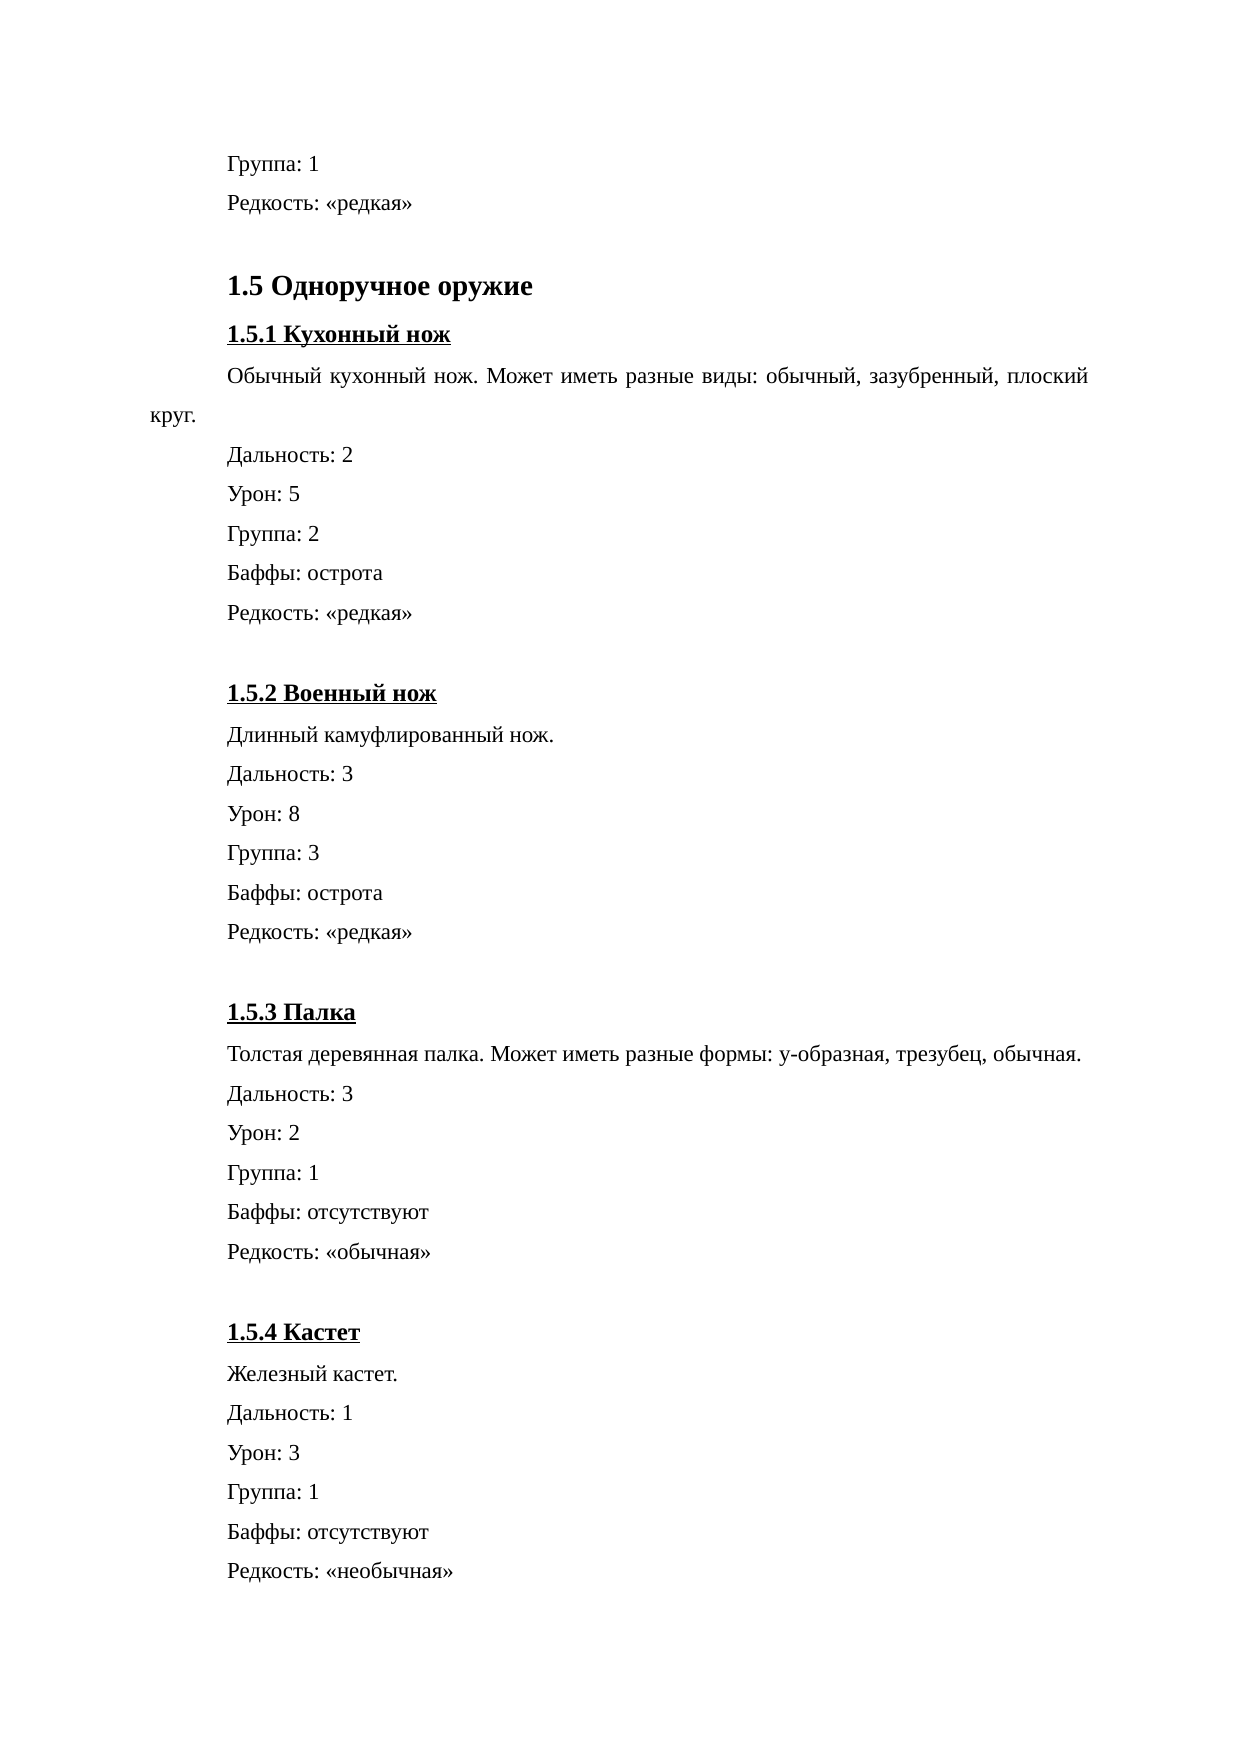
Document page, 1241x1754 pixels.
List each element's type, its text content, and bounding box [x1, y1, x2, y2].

text Дальность: 2 [150, 441, 1090, 467]
text Группа: 2 [150, 520, 1090, 546]
text Баффы: отсутствуют [150, 1198, 1090, 1224]
text Редкость: «необычная» [150, 1557, 1090, 1583]
text Дальность: 3 [150, 1080, 1090, 1106]
text Редкость: «обычная» [150, 1238, 1090, 1264]
text Группа: 3 [150, 839, 1090, 866]
text Урон: 8 [150, 800, 1090, 826]
text Редкость: «редкая» [150, 918, 1090, 944]
text Урон: 3 [150, 1439, 1090, 1465]
text Урон: 2 [150, 1119, 1090, 1146]
text Баффы: отсутствуют [150, 1518, 1090, 1544]
text Группа: 1 [150, 150, 1090, 176]
text Железный кастет. [150, 1360, 1090, 1386]
text Дальность: 3 [150, 760, 1090, 787]
text Группа: 1 [150, 1478, 1090, 1504]
text 1.5 Одноручное оружие [150, 268, 1090, 302]
text 1.5.1 Кухонный нож [150, 319, 1090, 347]
text Урон: 5 [150, 480, 1090, 507]
text Группа: 1 [150, 1159, 1090, 1185]
text Обычный кухонный нож. Может иметь разные виды: обычный, зазубренный, плоский круг. [150, 362, 1090, 428]
text Баффы: острота [150, 559, 1090, 586]
text Дальность: 1 [150, 1399, 1090, 1426]
text Баффы: острота [150, 879, 1090, 905]
text Толстая деревянная палка. Может иметь разные формы: у-образная, трезубец, обычная. [150, 1040, 1090, 1067]
text Длинный камуфлированный нож. [150, 721, 1090, 747]
text 1.5.3 Палка [150, 997, 1090, 1026]
text Редкость: «редкая» [150, 599, 1090, 625]
text 1.5.4 Кастет [150, 1317, 1090, 1345]
text 1.5.2 Военный нож [150, 678, 1090, 706]
text Редкость: «редкая» [150, 189, 1090, 216]
